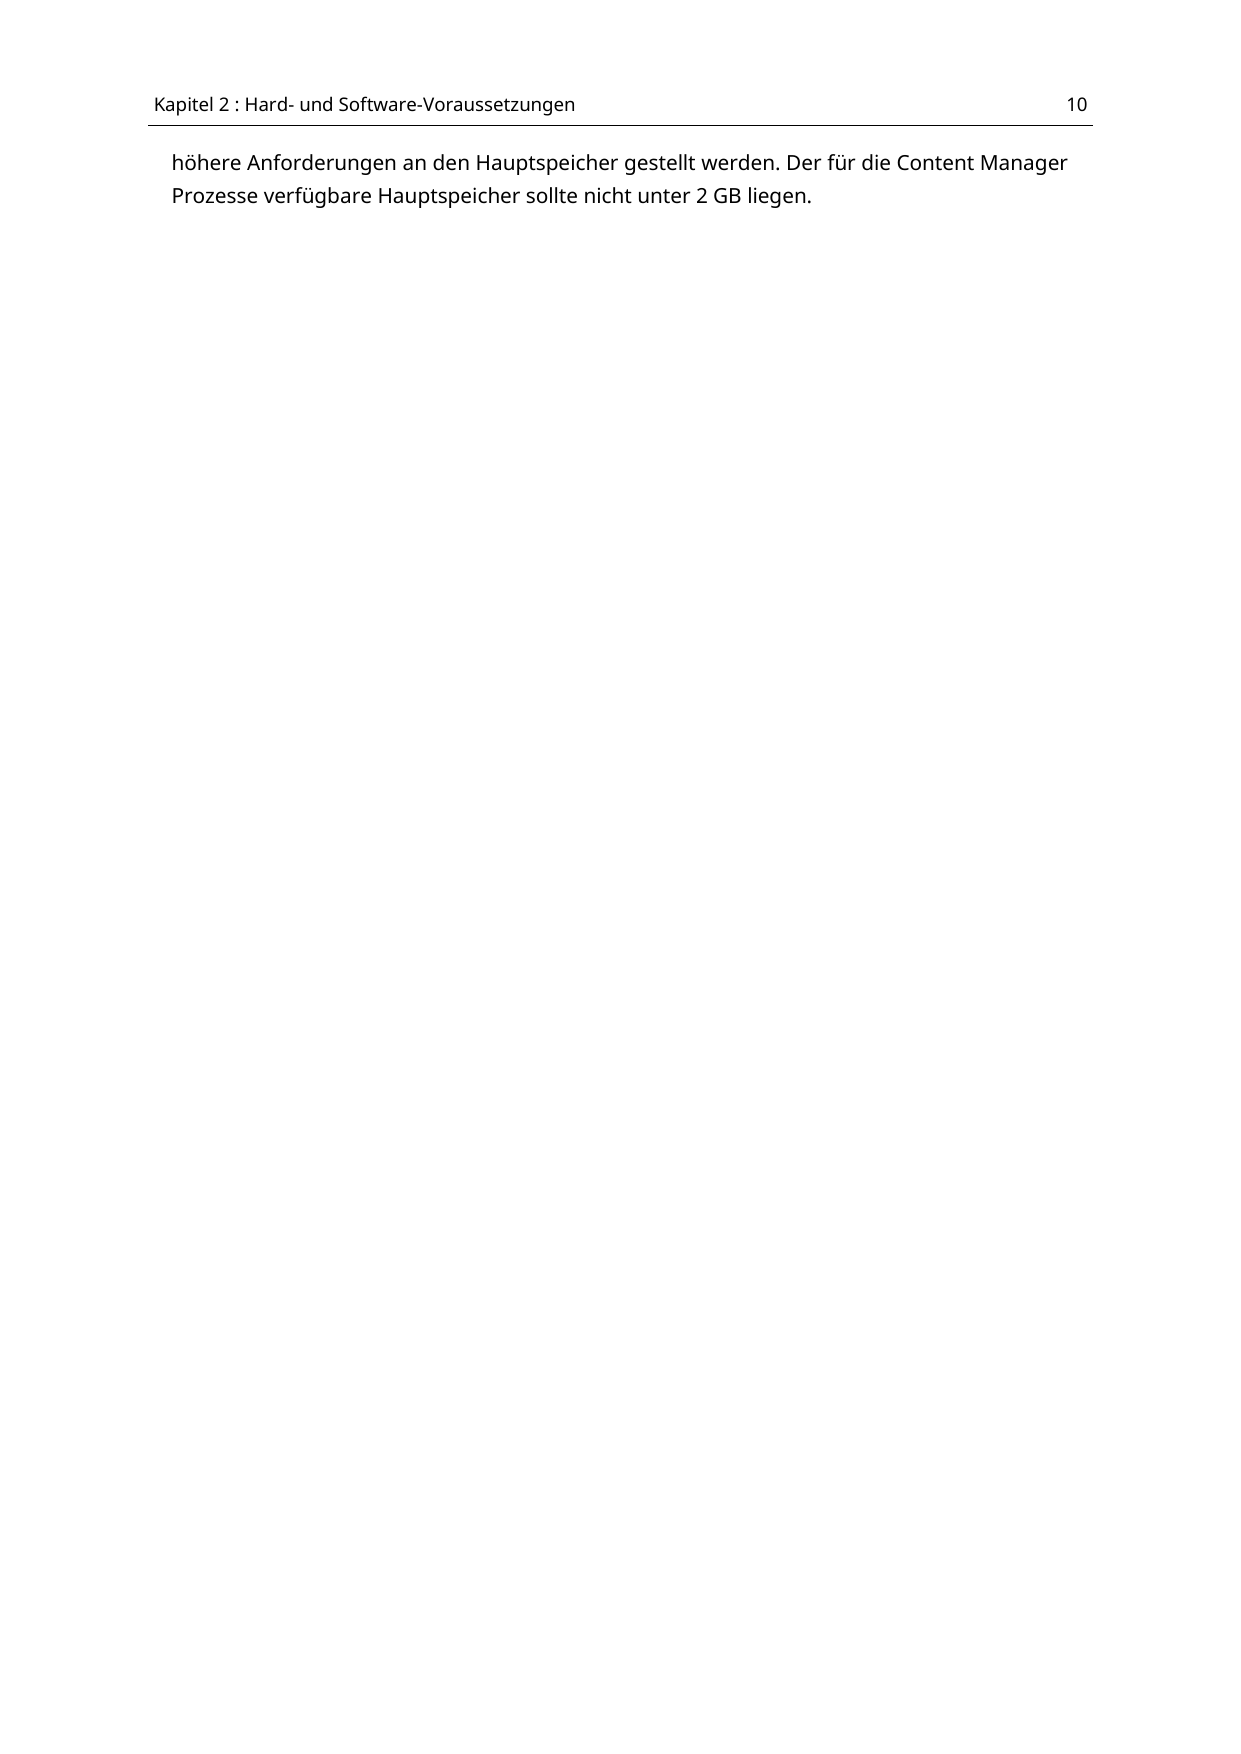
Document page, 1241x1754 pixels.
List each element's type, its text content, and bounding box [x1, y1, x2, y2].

text höhere Anforderungen an den Hauptspeicher gestellt werden. Der für die Content Manager Prozesse verfügbare Hauptspeicher sollte nicht unter 2 GB liegen. [171, 148, 1069, 210]
